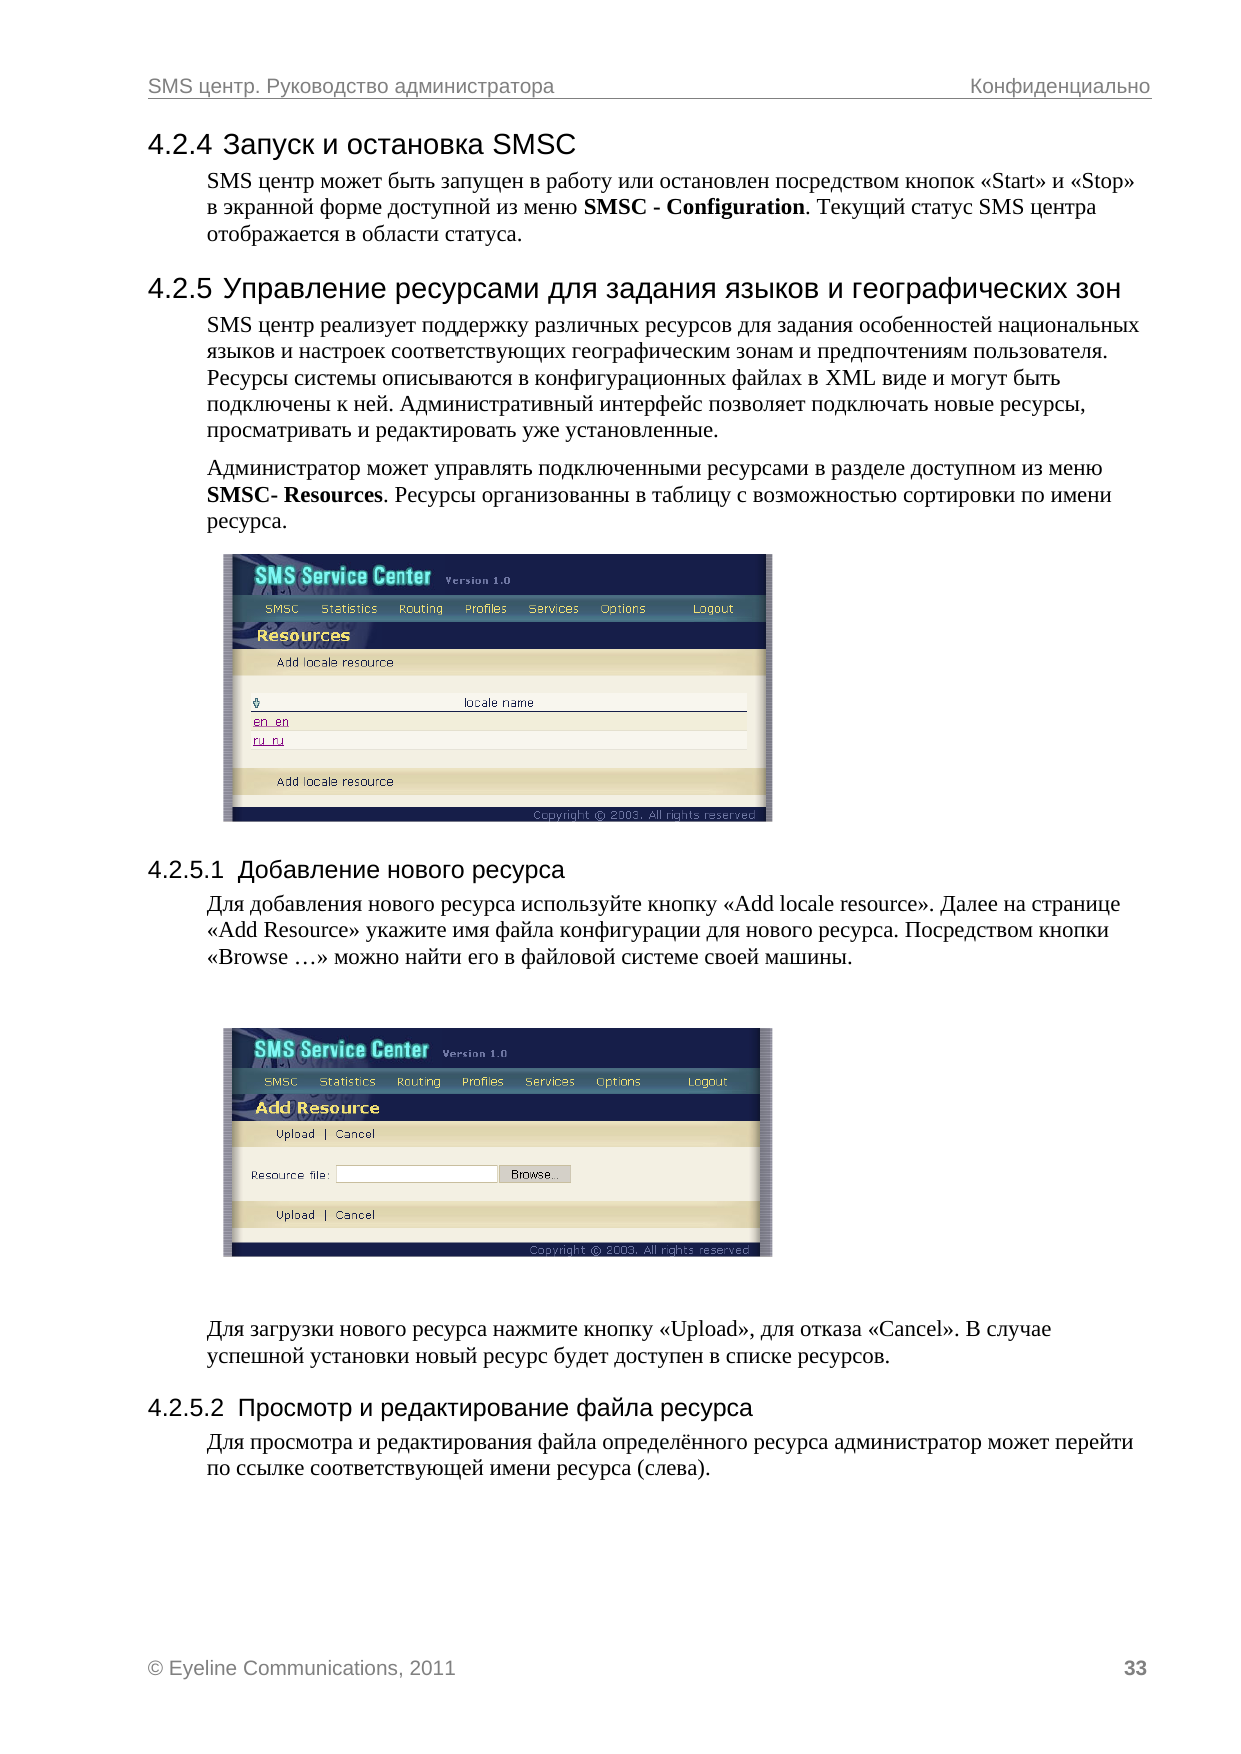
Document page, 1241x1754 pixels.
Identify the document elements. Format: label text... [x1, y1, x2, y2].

text SMS центр может быть запущен в работу или остановлен посредством кнопок «Start» и «Stop» в экранной форме доступной из меню SMSC - Configuration. Текущий статус SMS центра отображается в области статуса. [207, 167, 1152, 246]
picture [223, 1028, 773, 1257]
subtitle Просмотр и редактирование файла ресурса [148, 1393, 1152, 1422]
subtitle Управление ресурсами для задания языков и географических зон [148, 271, 1152, 305]
text Для просмотра и редактирования файла определённого ресурса администратор может перейти по ссылке соответствующей имени ресурса (слева). [207, 1428, 1152, 1481]
picture [223, 554, 773, 822]
subtitle Добавление нового ресурса [148, 855, 1152, 884]
text Для добавления нового ресурса используйте кнопку «Add locale resource». Далее на странице «Add Resource» укажите имя файла конфигурации для нового ресурса. Посредством кнопки «Browse …» можно найти его в файловой системе своей машины. [207, 890, 1152, 969]
text Для загрузки нового ресурса нажмите кнопку «Upload», для отказа «Cancel». В случае успешной установки новый ресурс будет доступен в списке ресурсов. [207, 1315, 1152, 1368]
subtitle Запуск и остановка SMSC [148, 127, 1152, 161]
text Администратор может управлять подключенными ресурсами в разделе доступном из меню SMSC- Resources. Ресурсы организованны в таблицу с возможностью сортировки по имени ресурса. [207, 454, 1152, 533]
text SMS центр реализует поддержку различных ресурсов для задания особенностей национальных языков и настроек соответствующих географическим зонам и предпочтениям пользователя. Ресурсы системы описываются в конфигурационных файлах в XML виде и могут быть подключены к ней. Административный интерфейс позволяет подключать новые ресурсы, просматривать и редактировать уже установленные. [207, 311, 1152, 443]
